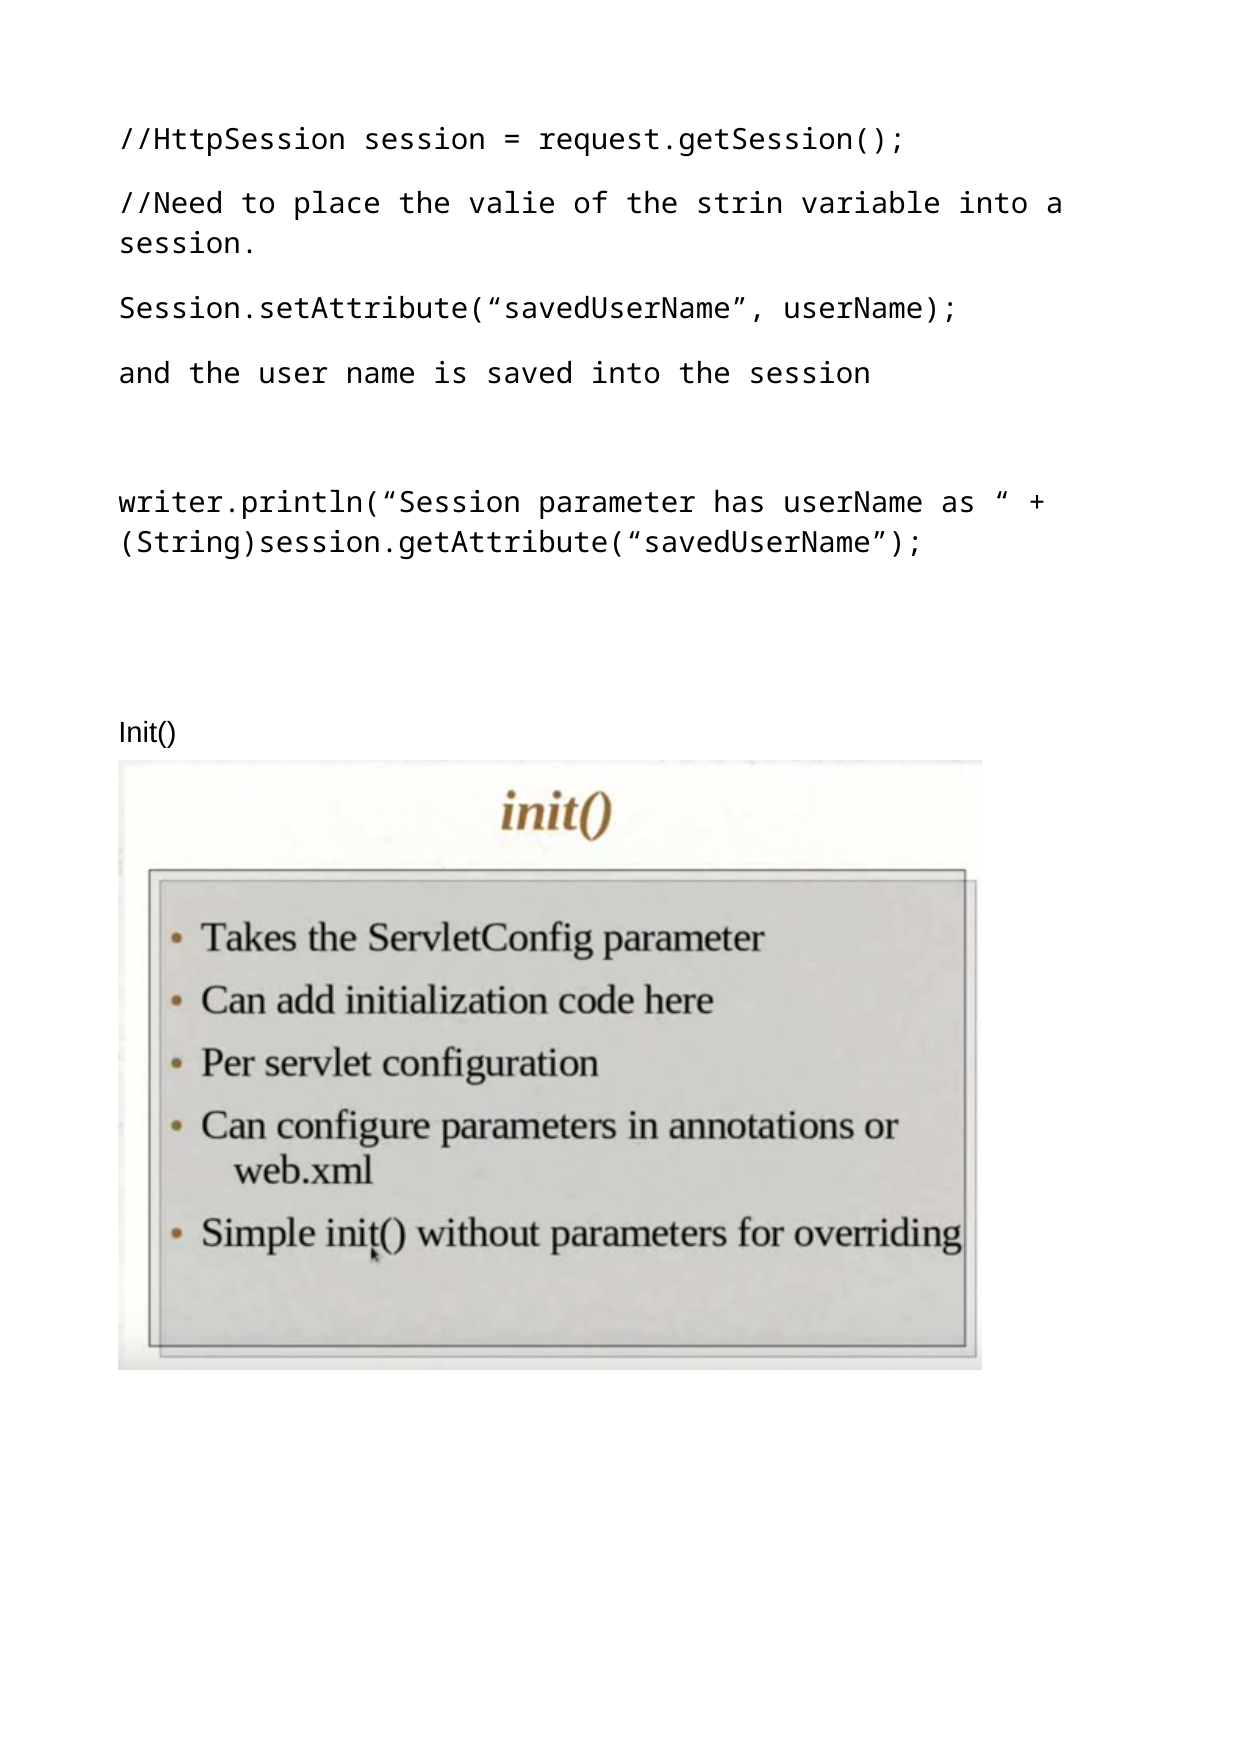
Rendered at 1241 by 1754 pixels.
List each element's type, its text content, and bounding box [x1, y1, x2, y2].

subtitle writer.println(“Session parameter has userName as “ + (String)session.getAttribute(“savedUserName”); [118, 481, 1122, 561]
subtitle //HttpSession session = request.getSession(); [118, 118, 1122, 158]
subtitle Init() [118, 715, 1122, 748]
picture [118, 760, 983, 1370]
subtitle Session.setAttribute(“savedUserName”, userName); [118, 287, 1122, 327]
subtitle //Need to place the valie of the strin variable into a session. [118, 183, 1122, 262]
subtitle and the user name is saved into the session [118, 352, 1122, 392]
